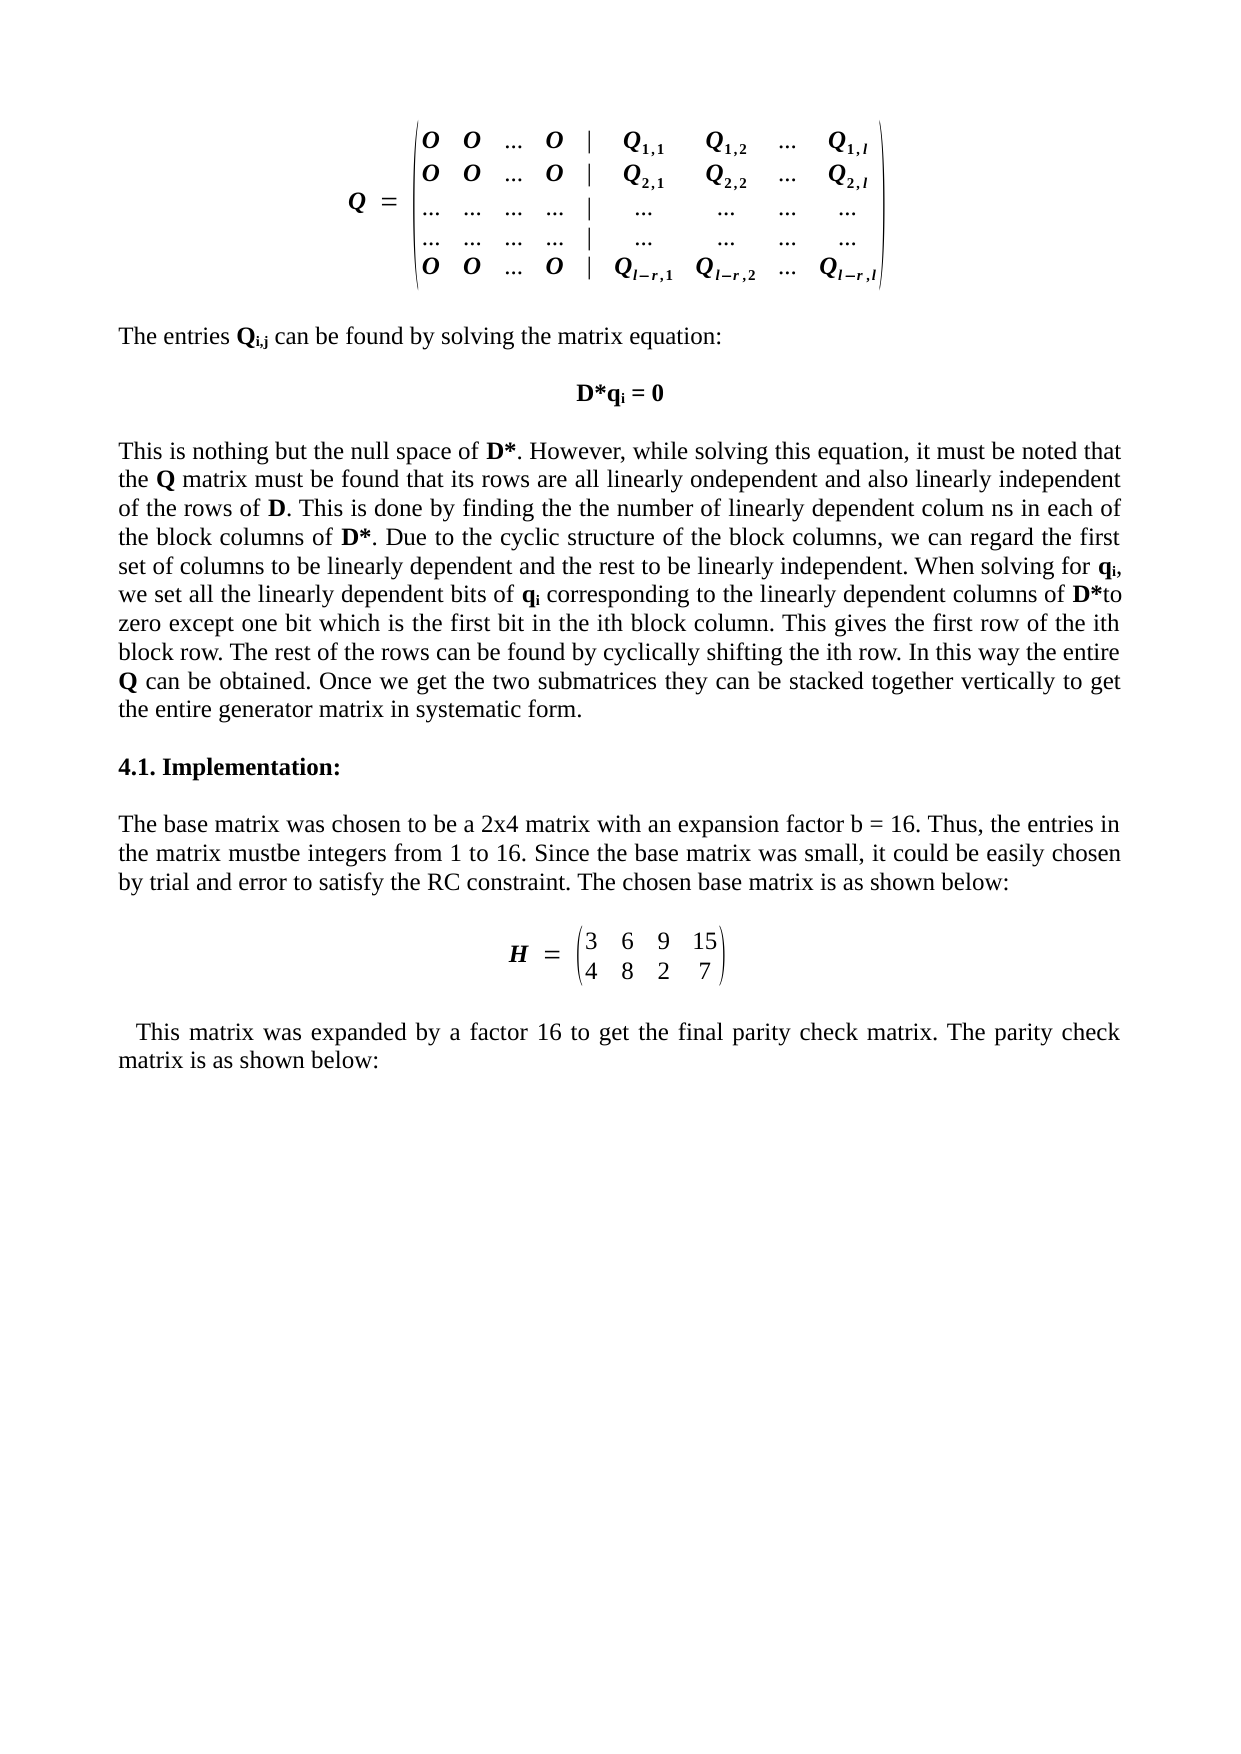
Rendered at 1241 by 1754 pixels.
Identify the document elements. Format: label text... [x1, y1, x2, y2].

text The entries Qi,j can be found by solving the matrix equation: [118, 321, 1122, 349]
text D*qi = 0 [118, 378, 1122, 407]
text This matrix was expanded by a factor 16 to get the final parity check matrix. The parity check matrix is as shown below: [118, 1017, 1122, 1074]
text This is nothing but the null space of D*. However, while solving this equation, it must be noted that the Q matrix must be found that its rows are all linearly ondependent and also linearly independent of the rows of D. This is done by finding the the number of linearly dependent colum ns in each of the block columns of D*. Due to the cyclic structure of the block columns, we can regard the first set of columns to be linearly dependent and the rest to be linearly independent. When solving for qi, we set all the linearly dependent bits of qi corresponding to the linearly dependent columns of D*to zero except one bit which is the first bit in the ith block column. This gives the first row of the ith block row. The rest of the rows can be found by cyclically shifting the ith row. In this way the entire Q can be obtained. Once we get the two submatrices they can be stacked together vertically to get the entire generator matrix in systematic form. [118, 436, 1122, 723]
text 4.1. Implementation: [118, 752, 1122, 781]
text The base matrix was chosen to be a 2x4 matrix with an expansion factor b = 16. Thus, the entries in the matrix mustbe integers from 1 to 16. Since the base matrix was small, it could be easily chosen by trial and error to satisfy the RC constraint. The chosen base matrix is as shown below: [118, 809, 1122, 896]
